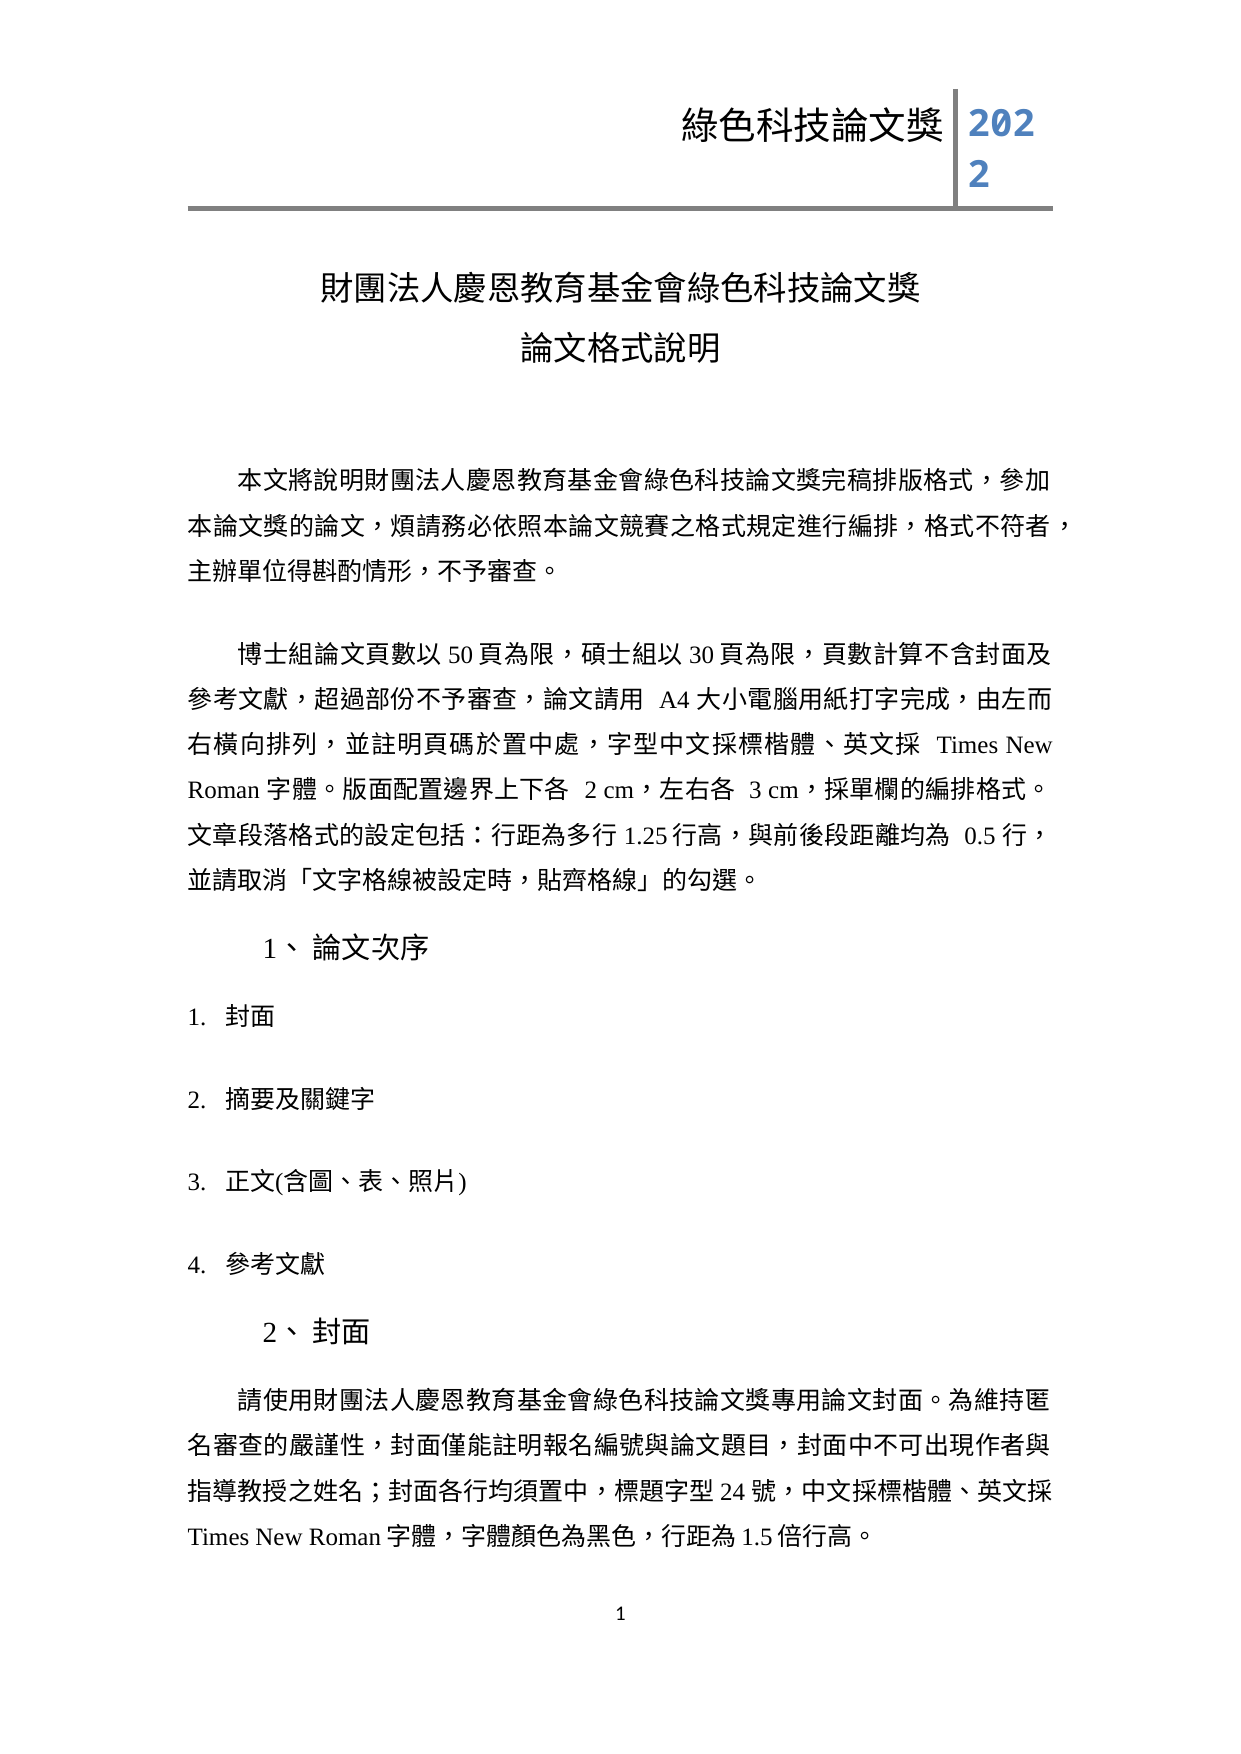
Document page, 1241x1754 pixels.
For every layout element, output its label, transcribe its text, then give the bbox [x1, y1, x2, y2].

text 財團法人慶恩教育基金會綠色科技論文獎 [187, 262, 1053, 310]
list 封面 [262, 1309, 1053, 1351]
text 本文將說明財團法人慶恩教育基金會綠色科技論文獎完稿排版格式，參加本論文獎的論文，煩請務必依照本論文競賽之格式規定進行編排，格式不符者，主辦單位得斟酌情形，不予審查。 [187, 461, 1053, 587]
list 正文(含圖、表、照片) [187, 1162, 1053, 1198]
list 請使用財團法人慶恩教育基金會綠色科技論文獎專用論文封面。為維持匿名審查的嚴謹性，封面僅能註明報名編號與論文題目，封面中不可出現作者與指導教授之姓名；封面各行均須置中，標題字型24 號，中文採標楷體、英文採 Times New Roman字體，字體顏色為黑色，行距為1.5倍行高。 [187, 1380, 1053, 1552]
list 摘要及關鍵字 [187, 1079, 1053, 1115]
text 博士組論文頁數以50頁為限，碩士組以30頁為限，頁數計算不含封面及參考文獻，超過部份不予審查，論文請用 A4 大小電腦用紙打字完成，由左而右橫向排列，並註明頁碼於置中處，字型中文採標楷體、英文採 Times New Roman 字體。版面配置邊界上下各 2 cm，左右各 3 cm，採單欄的編排格式。文章段落格式的設定包括：行距為多行1.25行高，與前後段距離均為 0.5 行，並請取消「文字格線被設定時，貼齊格線」的勾選。 [187, 634, 1053, 897]
text 論文格式說明 [187, 322, 1053, 370]
list 參考文獻 [187, 1245, 1053, 1281]
list 封面 [187, 996, 1053, 1032]
list 論文次序 [262, 925, 1053, 967]
